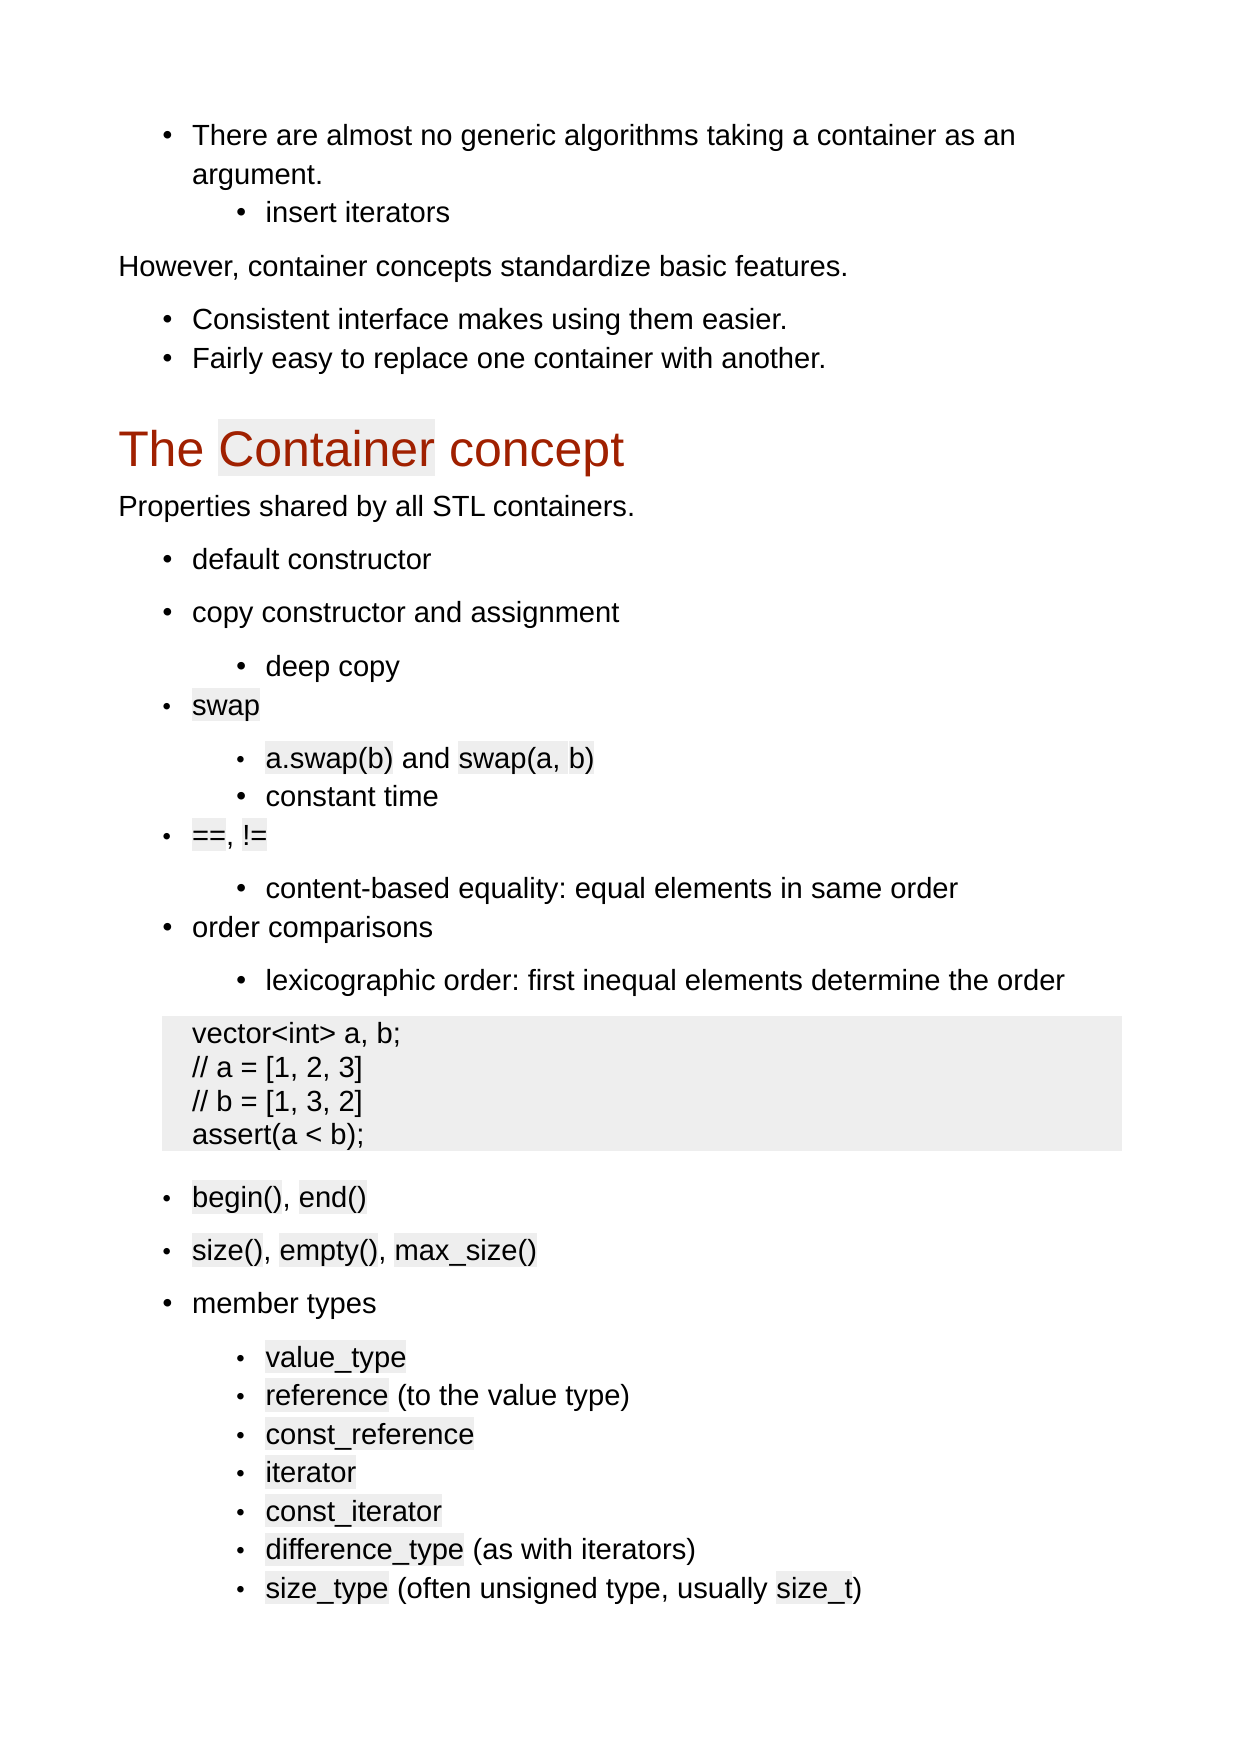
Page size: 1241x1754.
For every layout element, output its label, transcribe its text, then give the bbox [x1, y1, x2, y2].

list // b = [1, 3, 2] [162, 1083, 1122, 1117]
list copy constructor and assignment [162, 595, 1122, 629]
list member types [162, 1286, 1122, 1320]
list value_type [236, 1340, 1122, 1373]
list order comparisons [162, 910, 1122, 943]
list // a = [1, 2, 3] [162, 1050, 1122, 1083]
list size_type (often unsigned type, usually size_t) [236, 1571, 1122, 1604]
text Properties shared by all STL containers. [118, 489, 1122, 522]
list vector<int> a, b; [162, 1016, 1122, 1050]
text However, container concepts standardize basic features. [118, 249, 1122, 282]
list difference_type (as with iterators) [236, 1532, 1122, 1566]
list constant time [236, 779, 1122, 813]
list content-based equality: equal elements in same order [236, 871, 1122, 905]
list Consistent interface makes using them easier. [162, 302, 1122, 336]
list default constructor [162, 542, 1122, 576]
list assert(a < b); [162, 1117, 1122, 1151]
list size(), empty(), max_size() [162, 1233, 1122, 1267]
list lexicographic order: first inequal elements determine the order [236, 963, 1122, 997]
subtitle The Container concept [118, 419, 1122, 476]
list deep copy [236, 649, 1122, 682]
list const_reference [236, 1417, 1122, 1450]
list insert iterators [236, 195, 1122, 229]
list ==, != [162, 818, 1122, 851]
list const_iterator [236, 1494, 1122, 1527]
list Fairly easy to replace one container with another. [162, 341, 1122, 374]
list a.swap(b) and swap(a, b) [236, 741, 1122, 774]
list begin(), end() [162, 1180, 1122, 1214]
list reference (to the value type) [236, 1378, 1122, 1412]
list There are almost no generic algorithms taking a container as an argument. [162, 118, 1122, 190]
list swap [162, 687, 1122, 721]
list iterator [236, 1455, 1122, 1489]
